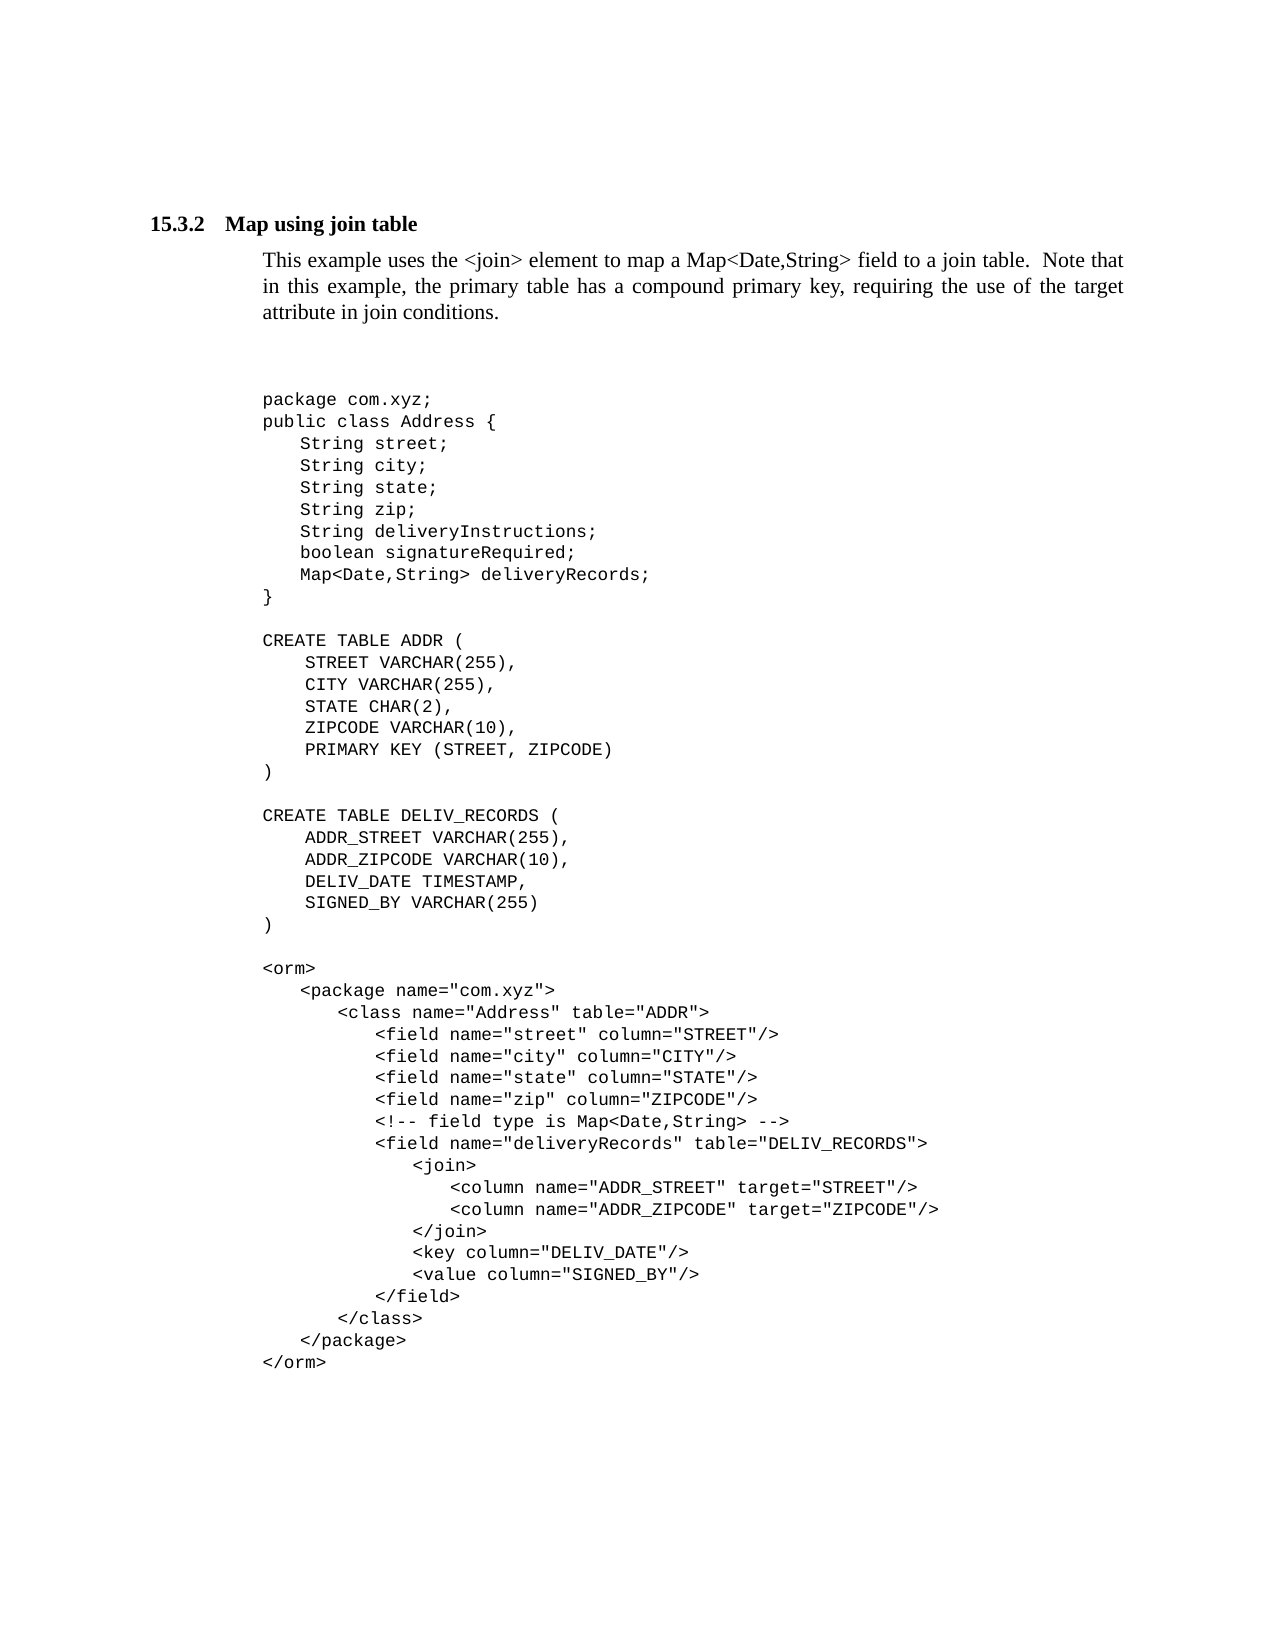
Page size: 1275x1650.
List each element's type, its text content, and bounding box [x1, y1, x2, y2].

text String zip; [262, 498, 1125, 520]
text ) [262, 761, 1125, 783]
text Map<Date,String> deliveryRecords; [262, 564, 1125, 586]
text </class> [262, 1308, 1125, 1330]
text <orm> [262, 958, 1125, 980]
text String city; [262, 455, 1125, 477]
text PRIMARY KEY (STREET, ZIPCODE) [262, 739, 1125, 761]
subtitle Map using join table [150, 210, 1125, 236]
text ADDR_ZIPCODE VARCHAR(10), [262, 848, 1125, 870]
text ZIPCODE VARCHAR(10), [262, 717, 1125, 739]
text <class name="Address" table="ADDR"> [262, 1002, 1125, 1023]
text <column name="ADDR_ZIPCODE" target="ZIPCODE"/> [262, 1198, 1125, 1220]
text SIGNED_BY VARCHAR(255) [262, 892, 1125, 914]
text String street; [262, 433, 1125, 455]
text boolean signatureRequired; [262, 542, 1125, 564]
text <package name="com.xyz"> [262, 980, 1125, 1002]
text DELIV_DATE TIMESTAMP, [262, 870, 1125, 892]
text CITY VARCHAR(255), [262, 673, 1125, 695]
text ) [262, 914, 1125, 936]
text <field name="street" column="STREET"/> [262, 1023, 1125, 1045]
text <join> [262, 1155, 1125, 1177]
text <key column="DELIV_DATE"/> [262, 1242, 1125, 1264]
text <field name="state" column="STATE"/> [262, 1067, 1125, 1089]
text </orm> [262, 1352, 1125, 1373]
text STATE CHAR(2), [262, 695, 1125, 717]
text public class Address { [262, 411, 1125, 433]
text ADDR_STREET VARCHAR(255), [262, 827, 1125, 848]
text package com.xyz; [262, 389, 1125, 411]
text <field name="city" column="CITY"/> [262, 1045, 1125, 1067]
text STREET VARCHAR(255), [262, 652, 1125, 673]
text </field> [262, 1286, 1125, 1308]
text String deliveryInstructions; [262, 520, 1125, 542]
text <column name="ADDR_STREET" target="STREET"/> [262, 1177, 1125, 1198]
text <field name="zip" column="ZIPCODE"/> [262, 1089, 1125, 1111]
text CREATE TABLE DELIV_RECORDS ( [262, 805, 1125, 827]
text String state; [262, 477, 1125, 498]
text <field name="deliveryRecords" table="DELIV_RECORDS"> [262, 1133, 1125, 1155]
text <!-- field type is Map<Date,String> --> [262, 1111, 1125, 1133]
text This example uses the <join> element to map a Map<Date,String> field to a join table. Note that in this example, the primary table has a compound primary key, requiring the use of the target attribute in join conditions. [262, 246, 1125, 324]
text } [262, 586, 1125, 608]
text CREATE TABLE ADDR ( [262, 630, 1125, 652]
text </join> [262, 1220, 1125, 1242]
text <value column="SIGNED_BY"/> [262, 1264, 1125, 1286]
text </package> [262, 1330, 1125, 1352]
